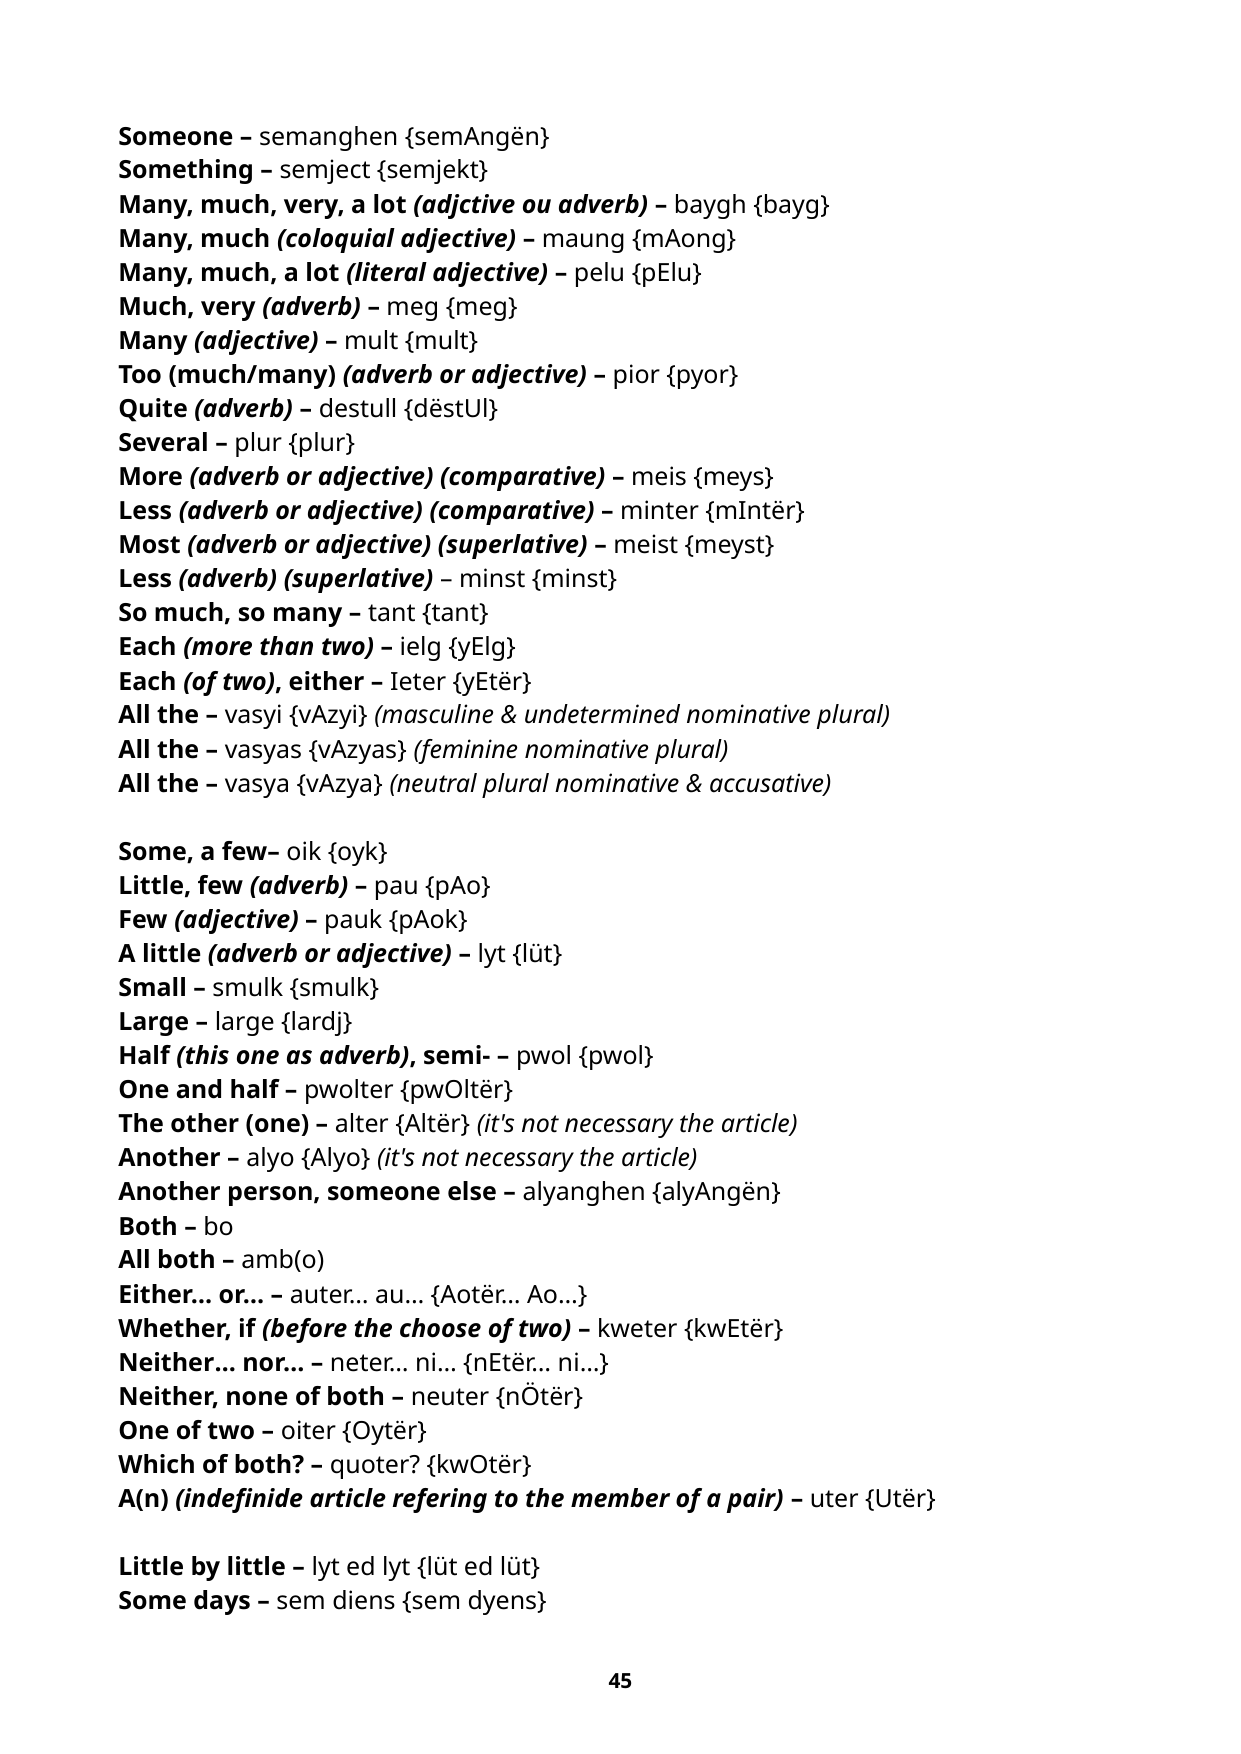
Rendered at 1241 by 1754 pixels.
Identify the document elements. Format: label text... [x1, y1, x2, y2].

text Many, much, very, a lot (adjctive ou adverb) – baygh {bayg} [118, 186, 1122, 220]
text Too (much/many) (adverb or adjective) – pior {pyor} [118, 357, 1122, 391]
text Large – large {lardj} [118, 1004, 1122, 1038]
text Either… or… – auter… au… {Aotër… Ao…} [118, 1276, 1122, 1310]
text One of two – oiter {Oytër} [118, 1412, 1122, 1447]
text A(n) (indefinide article refering to the member of a pair) – uter {Utër} [118, 1481, 1122, 1515]
text Each (of two), either – Ieter {yEtër} [118, 663, 1122, 697]
text One and half – pwolter {pwOltër} [118, 1072, 1122, 1106]
text Little, few (adverb) – pau {pAo} [118, 867, 1122, 902]
text Which of both? – quoter? {kwOtër} [118, 1447, 1122, 1481]
text Each (more than two) – ielg {yElg} [118, 629, 1122, 663]
text Many, much, a lot (literal adjective) – pelu {pElu} [118, 254, 1122, 288]
text All the – vasya {vAzya} (neutral plural nominative & accusative) [118, 765, 1122, 799]
text So much, so many – tant {tant} [118, 595, 1122, 629]
text Neither… nor… – neter… ni… {nEtër… ni…} [118, 1344, 1122, 1378]
text All the – vasyas {vAzyas} (feminine nominative plural) [118, 731, 1122, 765]
text Less (adverb or adjective) (comparative) – minter {mIntër} [118, 493, 1122, 527]
text Many, much (coloquial adjective) – maung {mAong} [118, 220, 1122, 254]
text Some days – sem diens {sem dyens} [118, 1583, 1122, 1617]
text Neither, none of both – neuter {nÖtër} [118, 1378, 1122, 1412]
text Most (adverb or adjective) (superlative) – meist {meyst} [118, 527, 1122, 561]
text All both – amb(o) [118, 1242, 1122, 1276]
text Something – semject {semjekt} [118, 152, 1122, 186]
text Someone – semanghen {semAngën} [118, 118, 1122, 152]
text Another person, someone else – alyanghen {alyAngën} [118, 1174, 1122, 1208]
text Both – bo [118, 1208, 1122, 1242]
text Few (adjective) – pauk {pAok} [118, 902, 1122, 936]
text Half (this one as adverb), semi- – pwol {pwol} [118, 1038, 1122, 1072]
text Some, a few– oik {oyk} [118, 833, 1122, 867]
text A little (adverb or adjective) – lyt {lüt} [118, 936, 1122, 970]
text Whether, if (before the choose of two) – kweter {kwEtër} [118, 1310, 1122, 1344]
text Little by little – lyt ed lyt {lüt ed lüt} [118, 1549, 1122, 1583]
text Small – smulk {smulk} [118, 970, 1122, 1004]
text The other (one) – alter {Altër} (it's not necessary the article) [118, 1106, 1122, 1140]
text Several – plur {plur} [118, 425, 1122, 459]
text Much, very (adverb) – meg {meg} [118, 288, 1122, 322]
text Less (adverb) (superlative) – minst {minst} [118, 561, 1122, 595]
text Another – alyo {Alyo} (it's not necessary the article) [118, 1140, 1122, 1174]
text Quite (adverb) – destull {dëstUl} [118, 391, 1122, 425]
text Many (adjective) – mult {mult} [118, 322, 1122, 357]
text All the – vasyi {vAzyi} (masculine & undetermined nominative plural) [118, 697, 1122, 731]
text More (adverb or adjective) (comparative) – meis {meys} [118, 459, 1122, 493]
